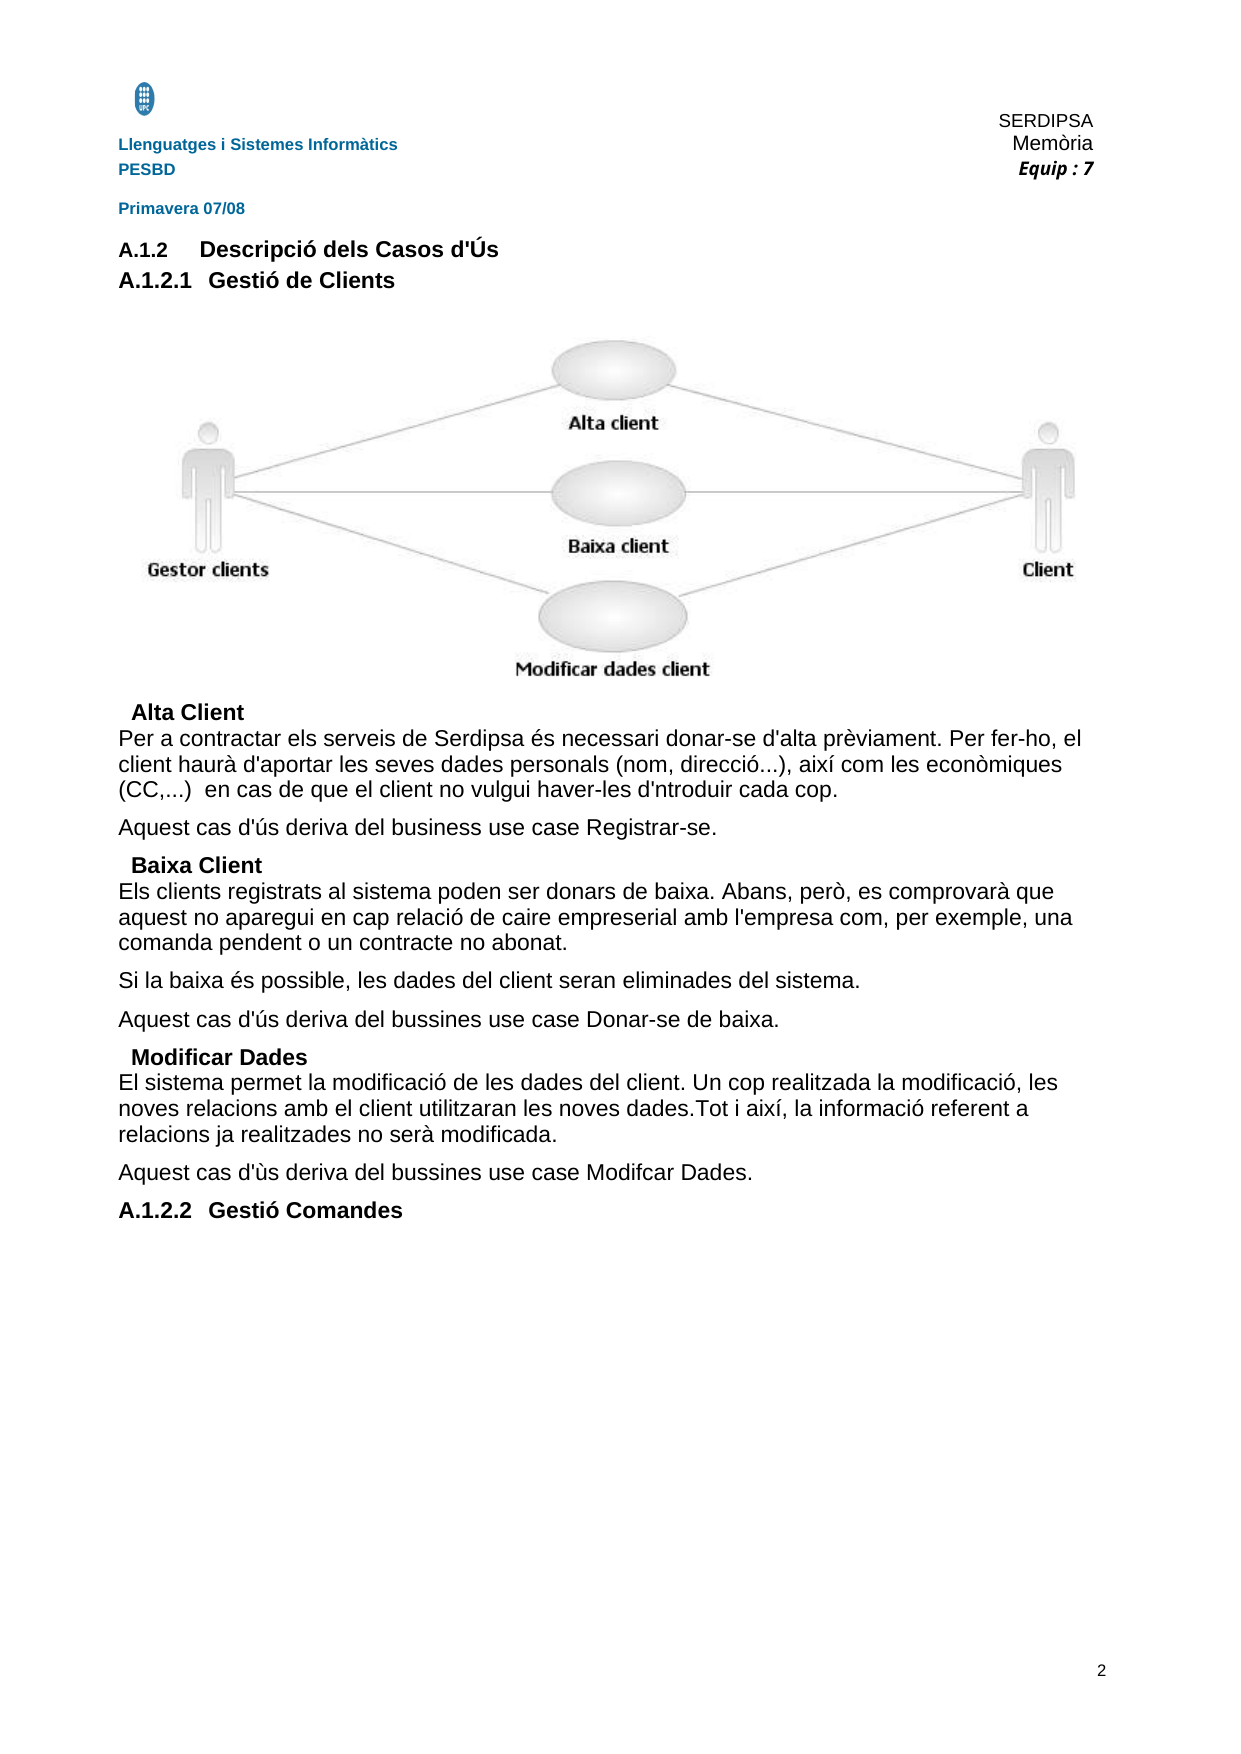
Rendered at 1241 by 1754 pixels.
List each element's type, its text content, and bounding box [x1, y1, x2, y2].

subtitle Baixa Client [118, 853, 1106, 879]
text Si la baixa és possible, les dades del client seran eliminades del sistema. [118, 968, 1106, 994]
subtitle Modificar Dades [118, 1044, 1106, 1070]
text El sistema permet la modificació de les dades del client. Un cop realitzada la modificació, les noves relacions amb el client utilitzaran les noves dades.Tot i així, la informació referent a relacions ja realitzades no serà modificada. [118, 1070, 1106, 1147]
subtitle Alta Client [118, 701, 1106, 726]
text Aquest cas d'ùs deriva del bussines use case Modifcar Dades. [118, 1159, 1106, 1185]
subtitle Gestió Comandes [118, 1198, 1106, 1223]
text Per a contractar els serveis de Serdipsa és necessari donar-se d'alta prèviament. Per fer-ho, el client haurà d'aportar les seves dades personals (nom, direcció...), així com les econòmiques (CC,...) en cas de que el client no vulgui haver-les d'ntroduir cada cop. [118, 726, 1106, 803]
picture [118, 301, 1107, 701]
text Els clients registrats al sistema poden ser donars de baixa. Abans, però, es comprovarà que aquest no aparegui en cap relació de caire empreserial amb l'empresa com, per exemple, una comanda pendent o un contracte no abonat. [118, 879, 1106, 956]
text Aquest cas d'ús deriva del bussines use case Donar-se de baixa. [118, 1006, 1106, 1032]
subtitle Gestió de Clients [118, 268, 1106, 294]
text Aquest cas d'ús deriva del business use case Registrar-se. [118, 815, 1106, 841]
subtitle Descripció dels Casos d'Ús [118, 236, 1106, 262]
